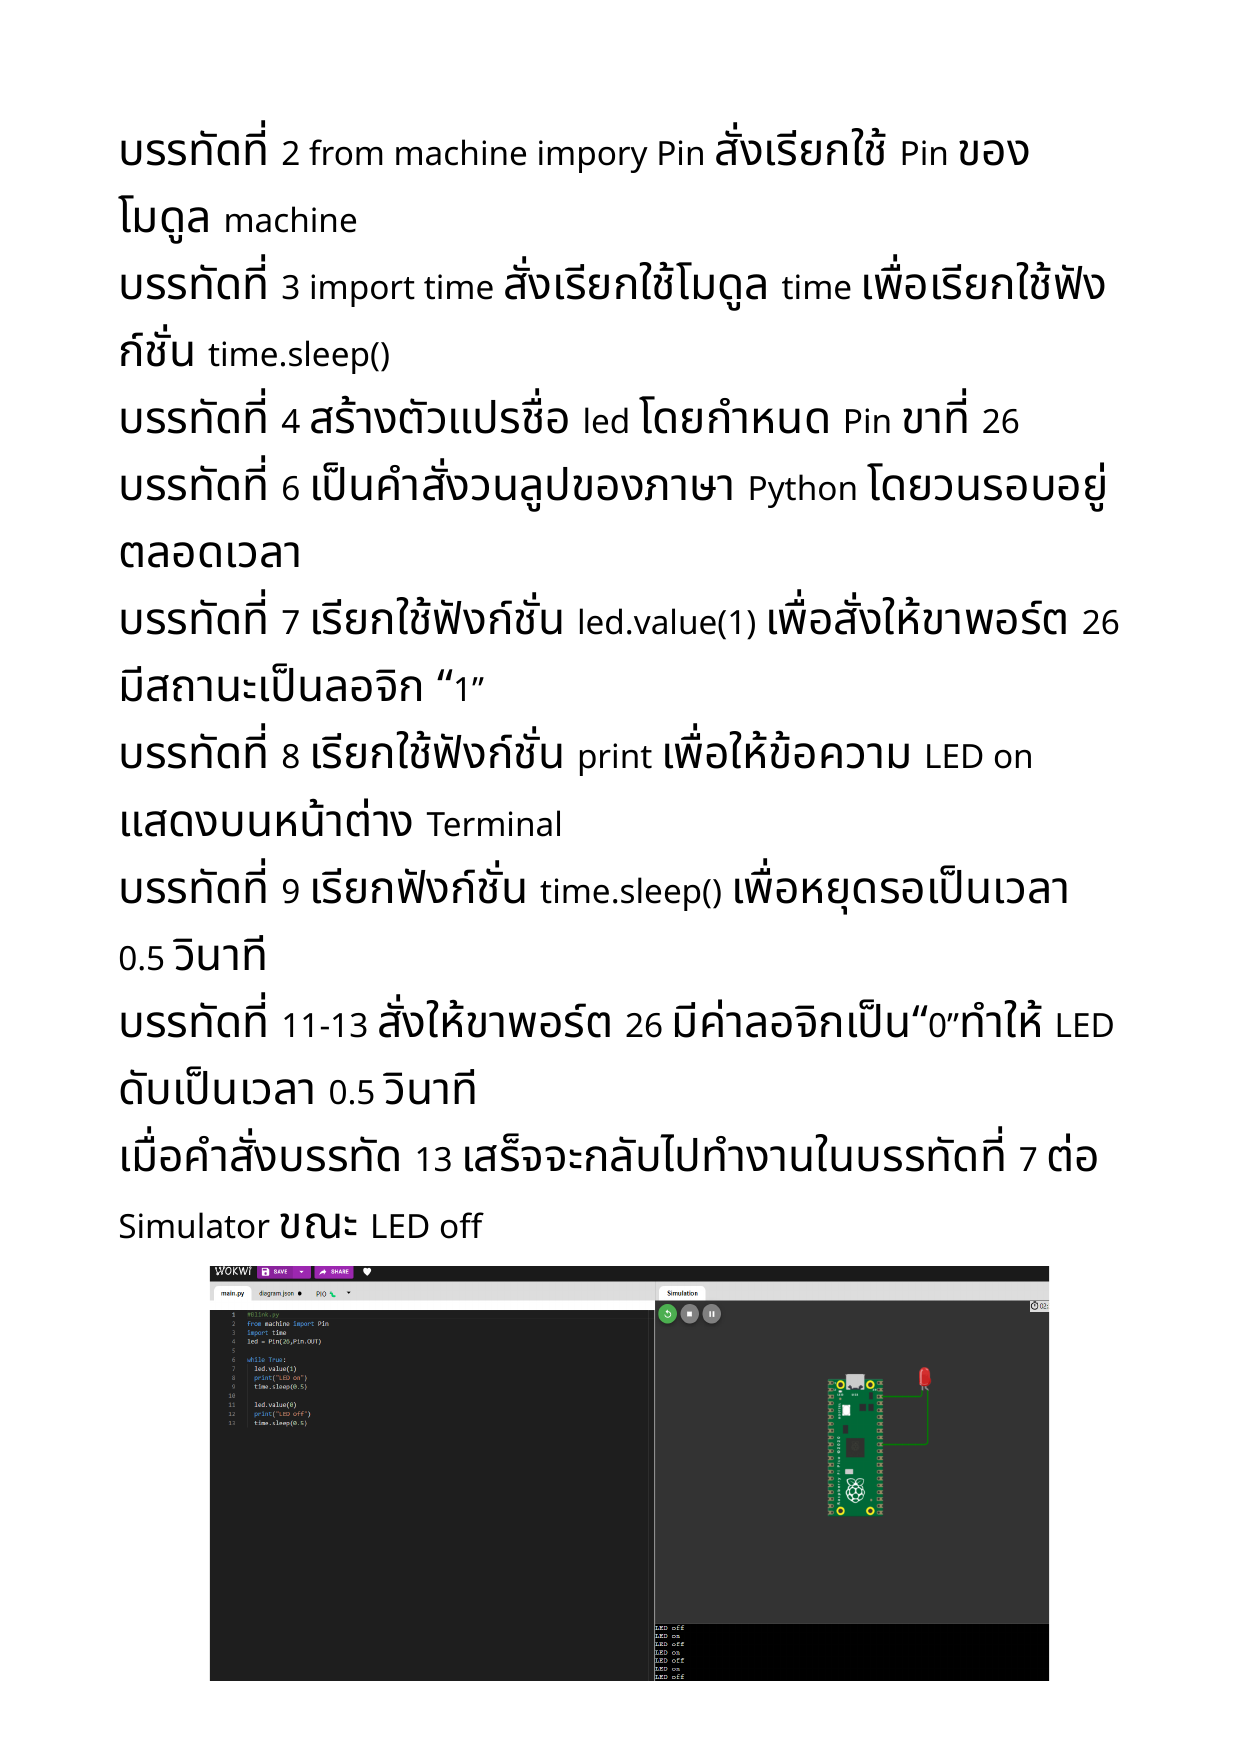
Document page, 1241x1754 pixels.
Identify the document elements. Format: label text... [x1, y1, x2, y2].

picture [209, 1266, 1050, 1681]
text บรรทัดที่ 9 เรียกฟังก์ชั่น time.sleep() เพื่อหยุดรอเป็นเวลา 0.5 วินาที [118, 856, 1122, 990]
text Simulator ขณะ LED off [118, 1191, 1122, 1258]
text บรรทัดที่ 11-13 สั่งให้ขาพอร์ต 26 มีค่าลอจิกเป็น“0”ทำให้ LED ดับเป็นเวลา 0.5 วินาที [118, 990, 1122, 1124]
text บรรทัดที่ 3 import time สั่งเรียกใช้โมดูล time เพื่อเรียกใช้ฟังก์ชั่น time.sleep() [118, 252, 1122, 386]
text บรรทัดที่ 4 สร้างตัวแปรชื่อ led โดยกำหนด Pin ขาที่ 26 [118, 386, 1122, 453]
text บรรทัดที่ 6 เป็นคำสั่งวนลูปของภาษา Python โดยวนรอบอยู่ตลอดเวลา [118, 453, 1122, 588]
text บรรทัดที่ 8 เรียกใช้ฟังก์ชั่น print เพื่อให้ข้อความ LED on แสดงบนหน้าต่าง Terminal [118, 722, 1122, 856]
text บรรทัดที่ 2 from machine impory Pin สั่งเรียกใช้ Pin ของโมดูล machine [118, 118, 1122, 252]
text เมื่อคำสั่งบรรทัด 13 เสร็จจะกลับไปทำงานในบรรทัดที่ 7 ต่อ [118, 1124, 1122, 1191]
text บรรทัดที่ 7 เรียกใช้ฟังก์ชั่น led.value(1) เพื่อสั่งให้ขาพอร์ต 26 มีสถานะเป็นลอจิก “1” [118, 588, 1122, 722]
